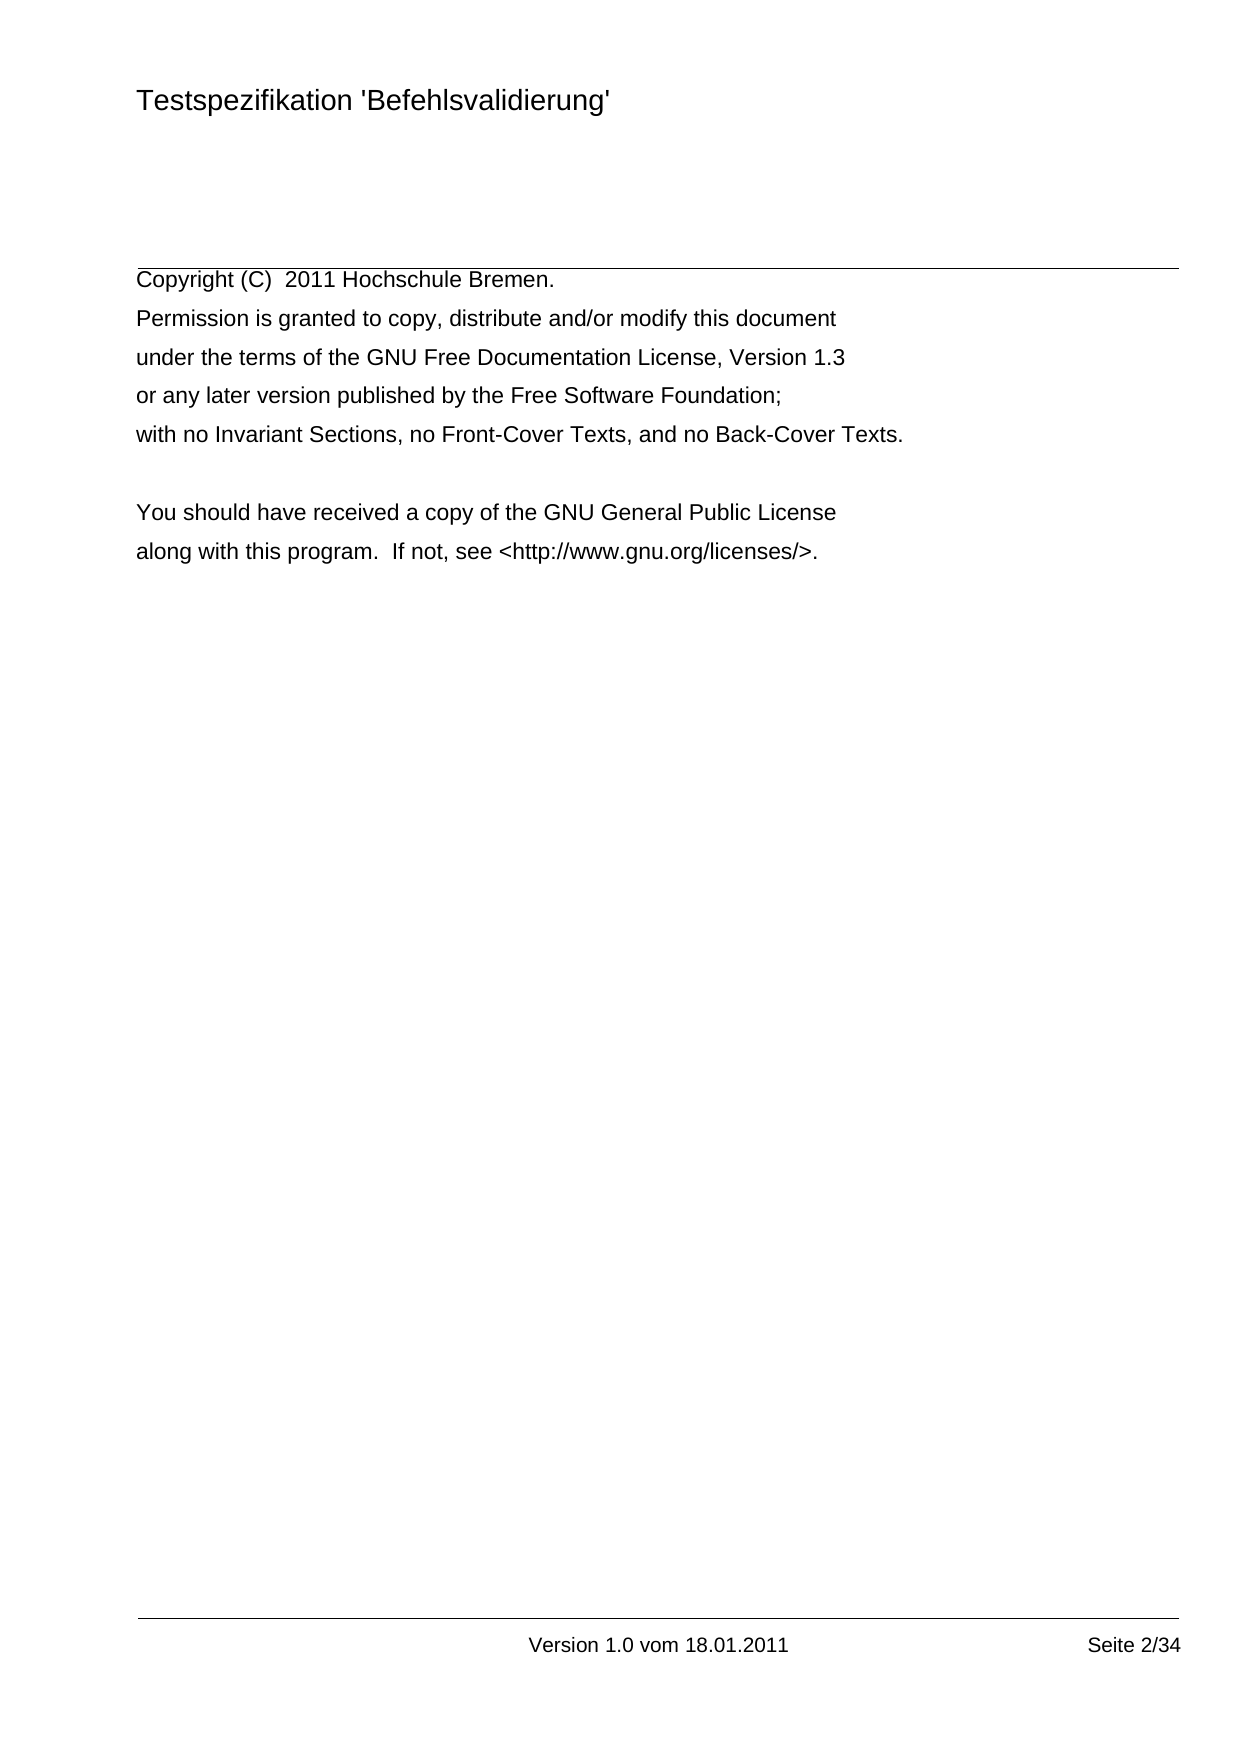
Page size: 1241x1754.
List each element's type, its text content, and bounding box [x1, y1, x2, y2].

text or any later version published by the Free Software Foundation; [136, 382, 1181, 409]
text along with this program. If not, see <http://www.gnu.org/licenses/>. [136, 538, 1181, 564]
text You should have received a copy of the GNU General Public License [136, 499, 1181, 525]
text under the terms of the GNU Free Documentation License, Version 1.3 [136, 343, 1181, 370]
text Permission is granted to copy, distribute and/or modify this document [136, 305, 1181, 331]
text with no Invariant Sections, no Front-Cover Texts, and no Back-Cover Texts. [136, 421, 1181, 448]
